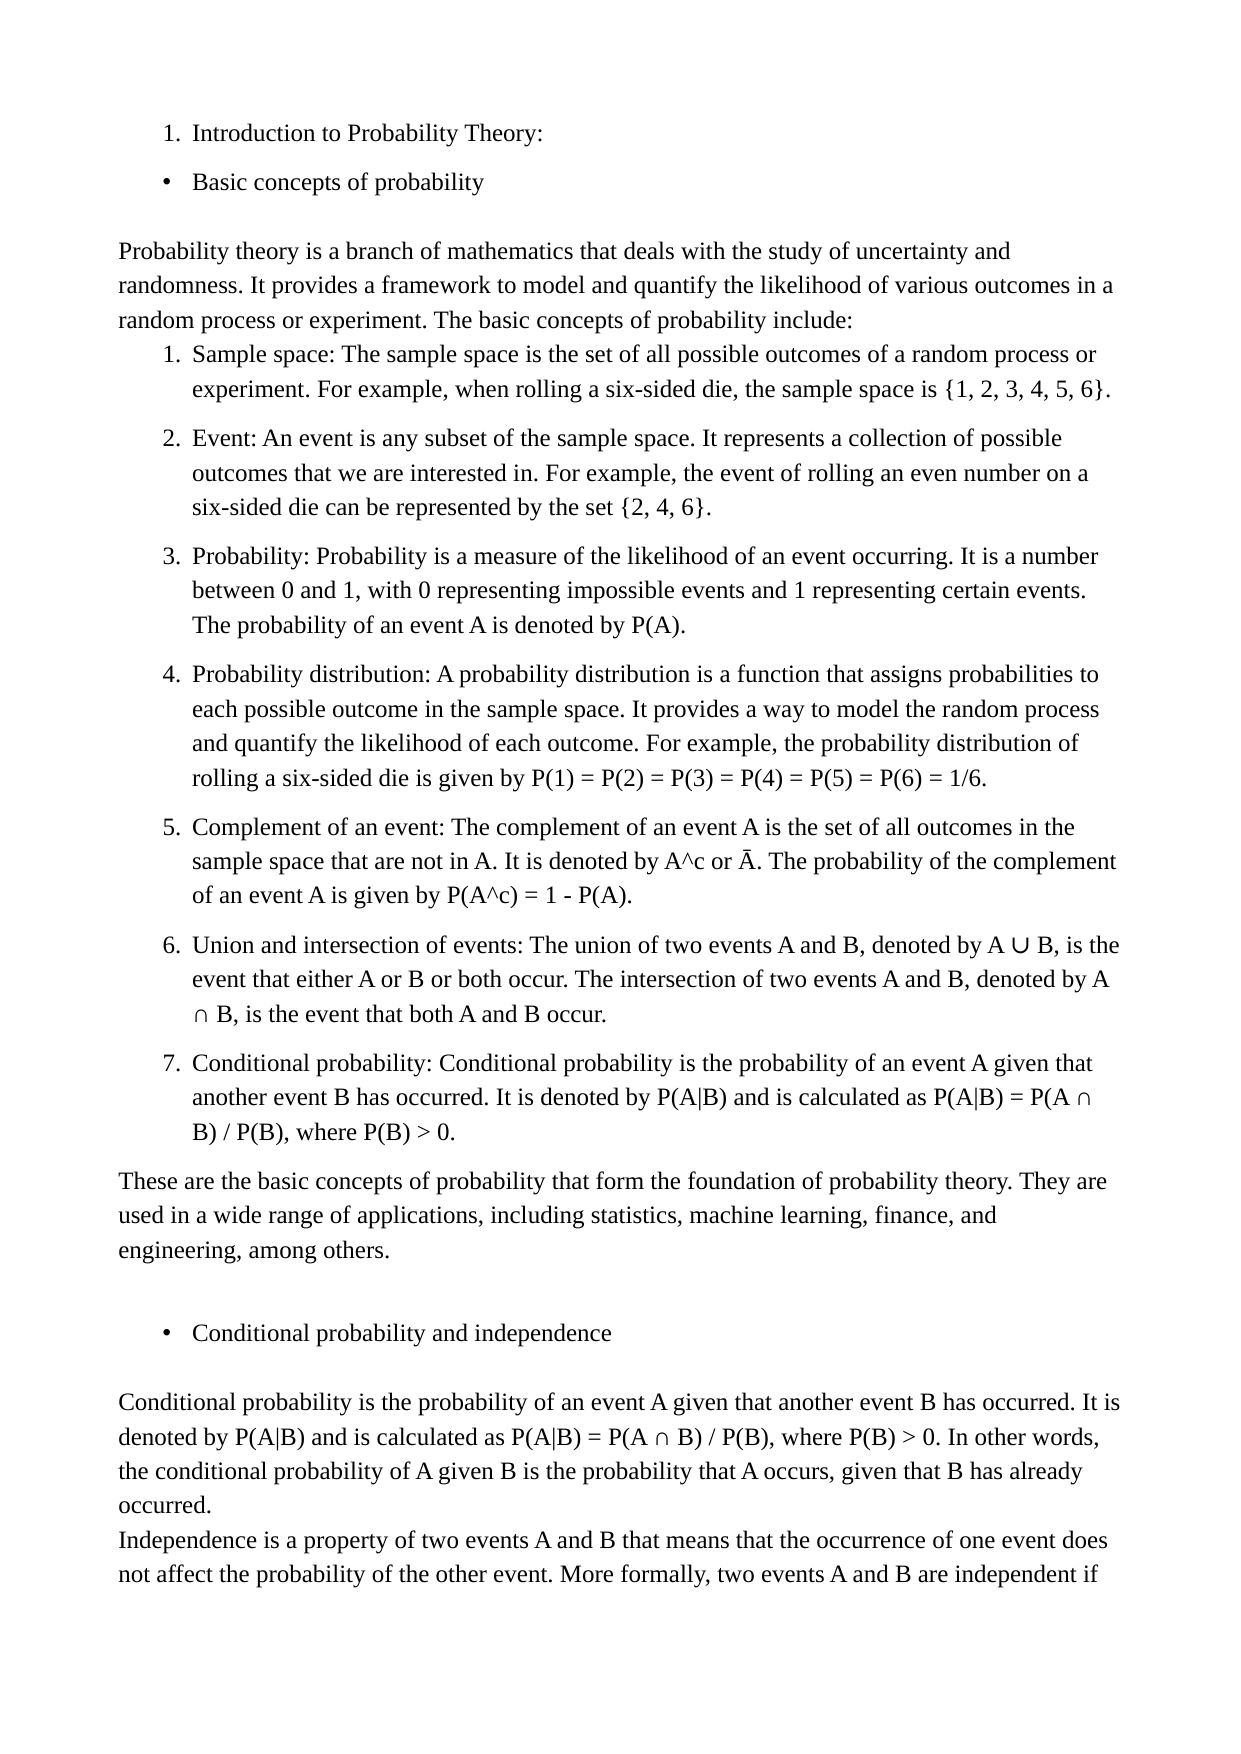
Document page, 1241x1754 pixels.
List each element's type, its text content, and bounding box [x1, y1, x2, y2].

list Event: An event is any subset of the sample space. It represents a collection of possible outcomes that we are interested in. For example, the event of rolling an even number on a six-sided die can be represented by the set {2, 4, 6}. [162, 423, 1122, 521]
list Conditional probability and independence [162, 1318, 1122, 1347]
list Probability distribution: A probability distribution is a function that assigns probabilities to each possible outcome in the sample space. It provides a way to model the random process and quantify the likelihood of each outcome. For example, the probability distribution of rolling a six-sided die is given by P(1) = P(2) = P(3) = P(4) = P(5) = P(6) = 1/6. [162, 659, 1122, 791]
list Complement of an event: The complement of an event A is the set of all outcomes in the sample space that are not in A. It is denoted by A^c or Ā. The probability of the complement of an event A is given by P(A^c) = 1 - P(A). [162, 812, 1122, 909]
list Basic concepts of probability [162, 167, 1122, 196]
list Union and intersection of events: The union of two events A and B, denoted by A ∪ B, is the event that either A or B or both occur. The intersection of two events A and B, denoted by A ∩ B, is the event that both A and B occur. [162, 930, 1122, 1027]
text These are the basic concepts of probability that form the foundation of probability theory. They are used in a wide range of applications, including statistics, machine learning, finance, and engineering, among others. [118, 1166, 1122, 1263]
text Conditional probability is the probability of an event A given that another event B has occurred. It is denoted by P(A|B) and is calculated as P(A|B) = P(A ∩ B) / P(B), where P(B) > 0. In other words, the conditional probability of A given B is the probability that A occurs, given that B has already occurred. [118, 1387, 1122, 1519]
list Conditional probability: Conditional probability is the probability of an event A given that another event B has occurred. It is denoted by P(A|B) and is calculated as P(A|B) = P(A ∩ B) / P(B), where P(B) > 0. [162, 1048, 1122, 1145]
list Introduction to Probability Theory: [162, 118, 1122, 147]
list Sample space: The sample space is the set of all possible outcomes of a random process or experiment. For example, when rolling a six-sided die, the sample space is {1, 2, 3, 4, 5, 6}. [162, 339, 1122, 403]
text Probability theory is a branch of mathematics that deals with the study of uncertainty and randomness. It provides a framework to model and quantify the likelihood of various outcomes in a random process or experiment. The basic concepts of probability include: [118, 236, 1122, 334]
text Independence is a property of two events A and B that means that the occurrence of one event does not affect the probability of the other event. More formally, two events A and B are independent if [118, 1525, 1122, 1588]
list Probability: Probability is a measure of the likelihood of an event occurring. It is a number between 0 and 1, with 0 representing impossible events and 1 representing certain events. The probability of an event A is denoted by P(A). [162, 541, 1122, 639]
